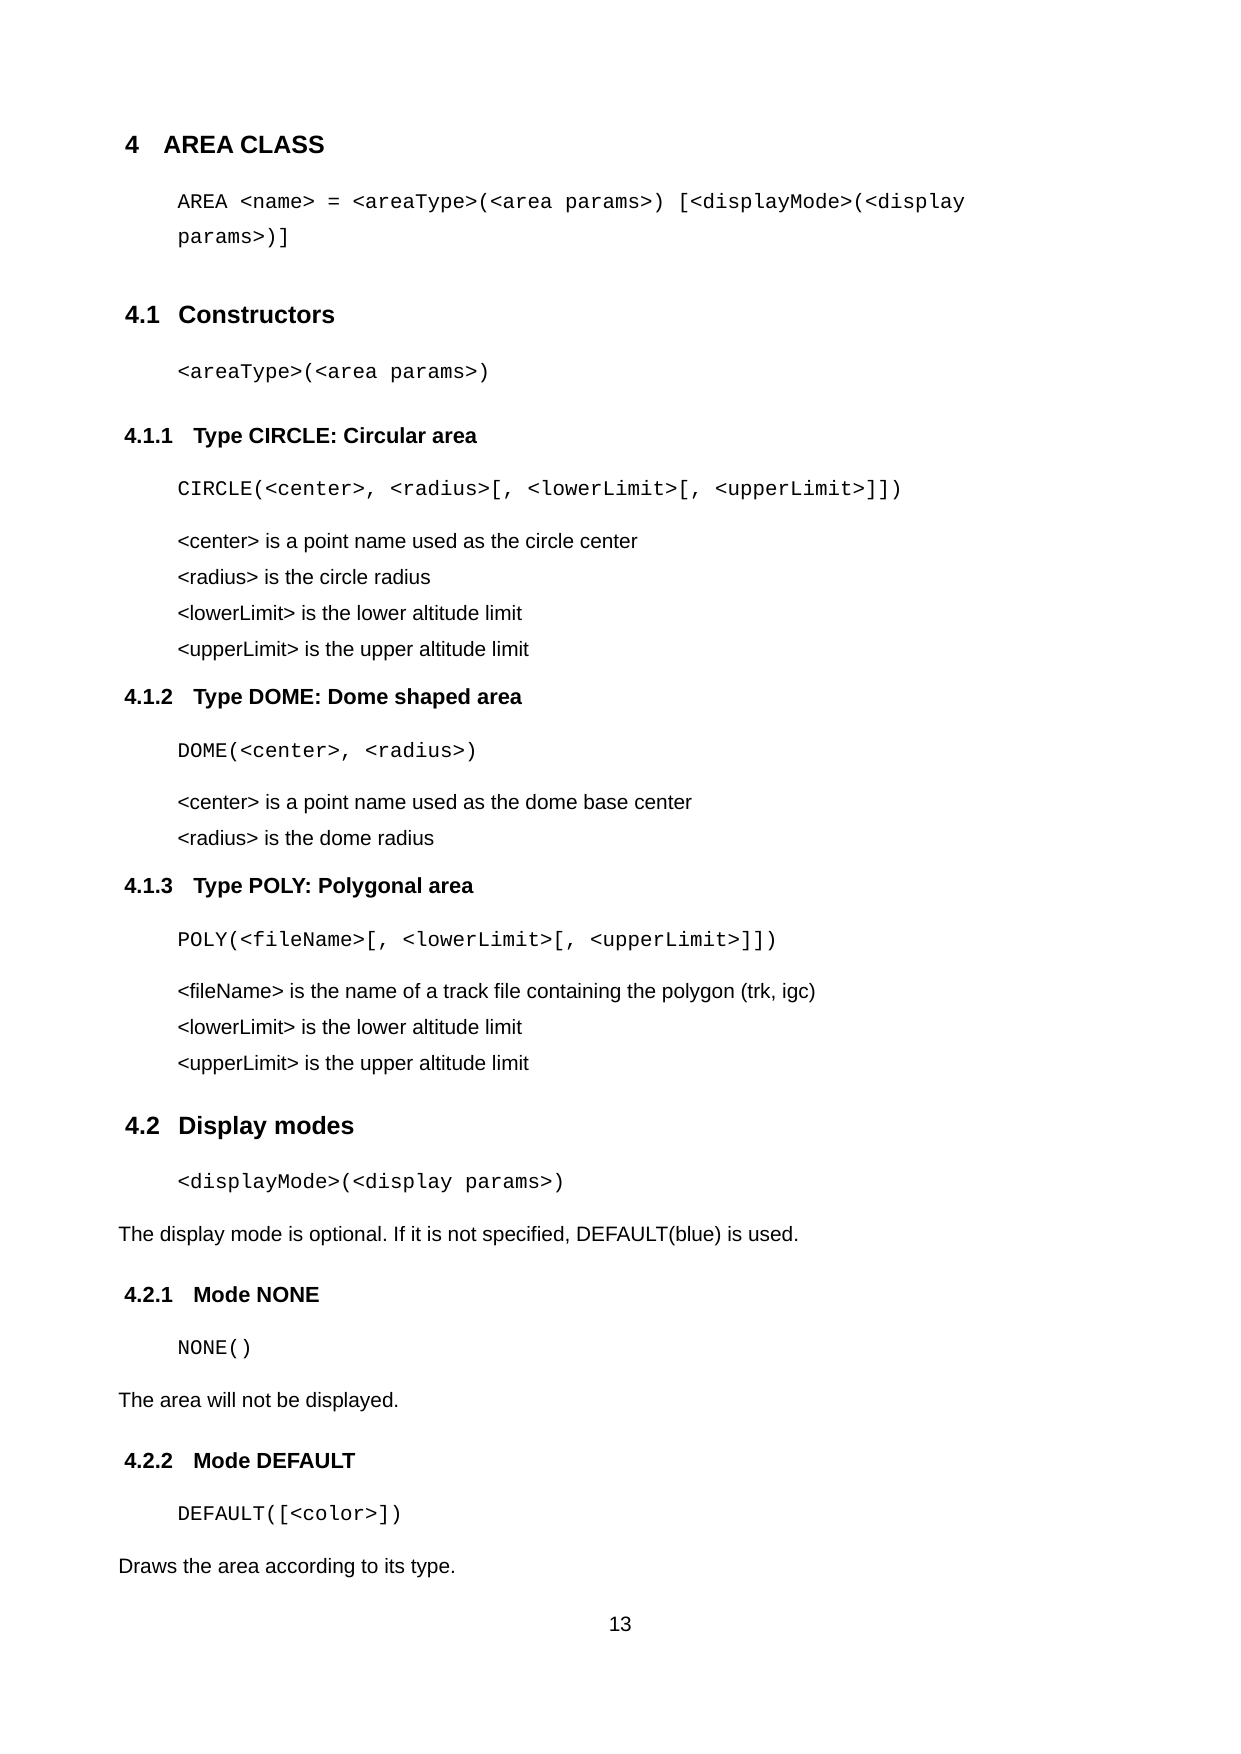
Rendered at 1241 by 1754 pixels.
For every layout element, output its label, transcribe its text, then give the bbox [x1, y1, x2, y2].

text AREA <name> = <areaType>(<area params>) [<displayMode>(<display params>)] [177, 191, 1063, 250]
subtitle AREA class [118, 130, 1122, 159]
text The area will not be displayed. [118, 1388, 1122, 1412]
list <lowerLimit> is the lower altitude limit [177, 600, 1122, 624]
text CIRCLE(<center>, <radius>[, <lowerLimit>[, <upperLimit>]]) [177, 478, 1063, 502]
list <lowerLimit> is the lower altitude limit [177, 1015, 1122, 1039]
subtitle Type DOME: Dome shaped area [118, 684, 1122, 709]
text DEFAULT([<color>]) [177, 1503, 1063, 1527]
subtitle Constructors [118, 300, 1122, 329]
list <center> is a point name used as the circle center [177, 528, 1122, 552]
text <displayMode>(<display params>) [177, 1171, 1063, 1195]
subtitle Type POLY: Polygonal area [118, 873, 1122, 899]
list <radius> is the dome radius [177, 826, 1122, 850]
subtitle Type CIRCLE: Circular area [118, 423, 1122, 448]
text Draws the area according to its type. [118, 1553, 1122, 1577]
text DOME(<center>, <radius>) [177, 739, 1063, 763]
subtitle Mode NONE [118, 1282, 1122, 1307]
text The display mode is optional. If it is not specified, DEFAULT(blue) is used. [118, 1222, 1122, 1246]
text POLY(<fileName>[, <lowerLimit>[, <upperLimit>]]) [177, 929, 1063, 953]
list <upperLimit> is the upper altitude limit [177, 1051, 1122, 1075]
subtitle Display modes [118, 1111, 1122, 1139]
text NONE() [177, 1337, 1063, 1361]
list <upperLimit> is the upper altitude limit [177, 636, 1122, 660]
list <radius> is the circle radius [177, 564, 1122, 588]
text <areaType>(<area params>) [177, 361, 1063, 384]
subtitle Mode DEFAULT [118, 1448, 1122, 1473]
list <fileName> is the name of a track file containing the polygon (trk, igc) [177, 979, 1122, 1003]
list <center> is a point name used as the dome base center [177, 790, 1122, 814]
